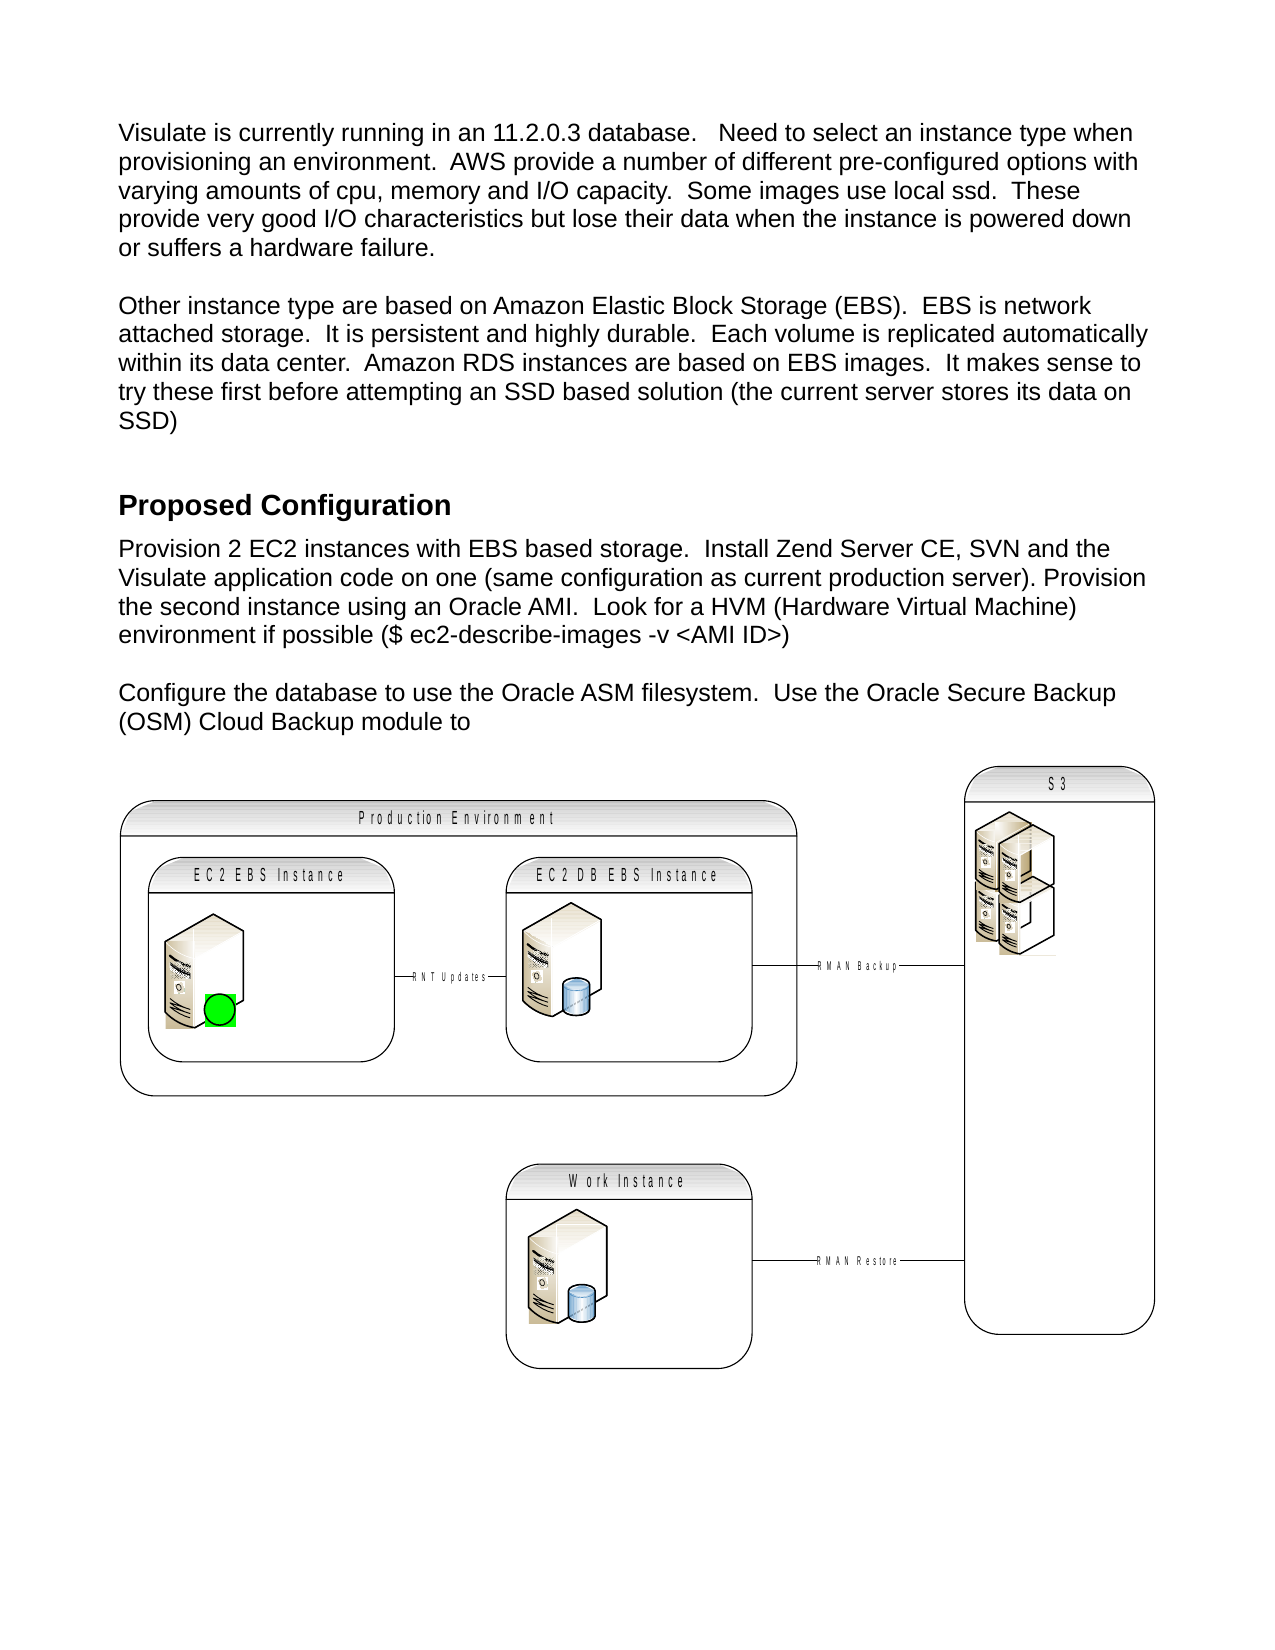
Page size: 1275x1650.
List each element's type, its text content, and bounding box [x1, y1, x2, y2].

text Provision 2 EC2 instances with EBS based storage. Install Zend Server CE, SVN and the Visulate application code on one (same configuration as current production server). Provision the second instance using an Oracle AMI. Look for a HVM (Hardware Virtual Machine) environment if possible ($ ec2-describe-images -v <AMI ID>) [118, 534, 1157, 649]
text varying amounts of cpu, memory and I/O capacity. Some images use local ssd. These provide very good I/O characteristics but lose their data when the instance is powered down or suffers a hardware failure. [118, 176, 1157, 262]
subtitle Proposed Configuration [118, 488, 1157, 522]
text Visulate is currently running in an 11.2.0.3 database. Need to select an instance type when provisioning an environment. AWS provide a number of different pre-configured options with [118, 118, 1157, 176]
text Configure the database to use the Oracle ASM filesystem. Use the Oracle Secure Backup (OSM) Cloud Backup module to [118, 678, 1157, 735]
text Other instance type are based on Amazon Elastic Block Storage (EBS). EBS is network attached storage. It is persistent and highly durable. Each volume is replicated automatically within its data center. Amazon RDS instances are based on EBS images. It makes sense to try these first before attempting an SSD based solution (the current server stores its data on SSD) [118, 291, 1157, 434]
